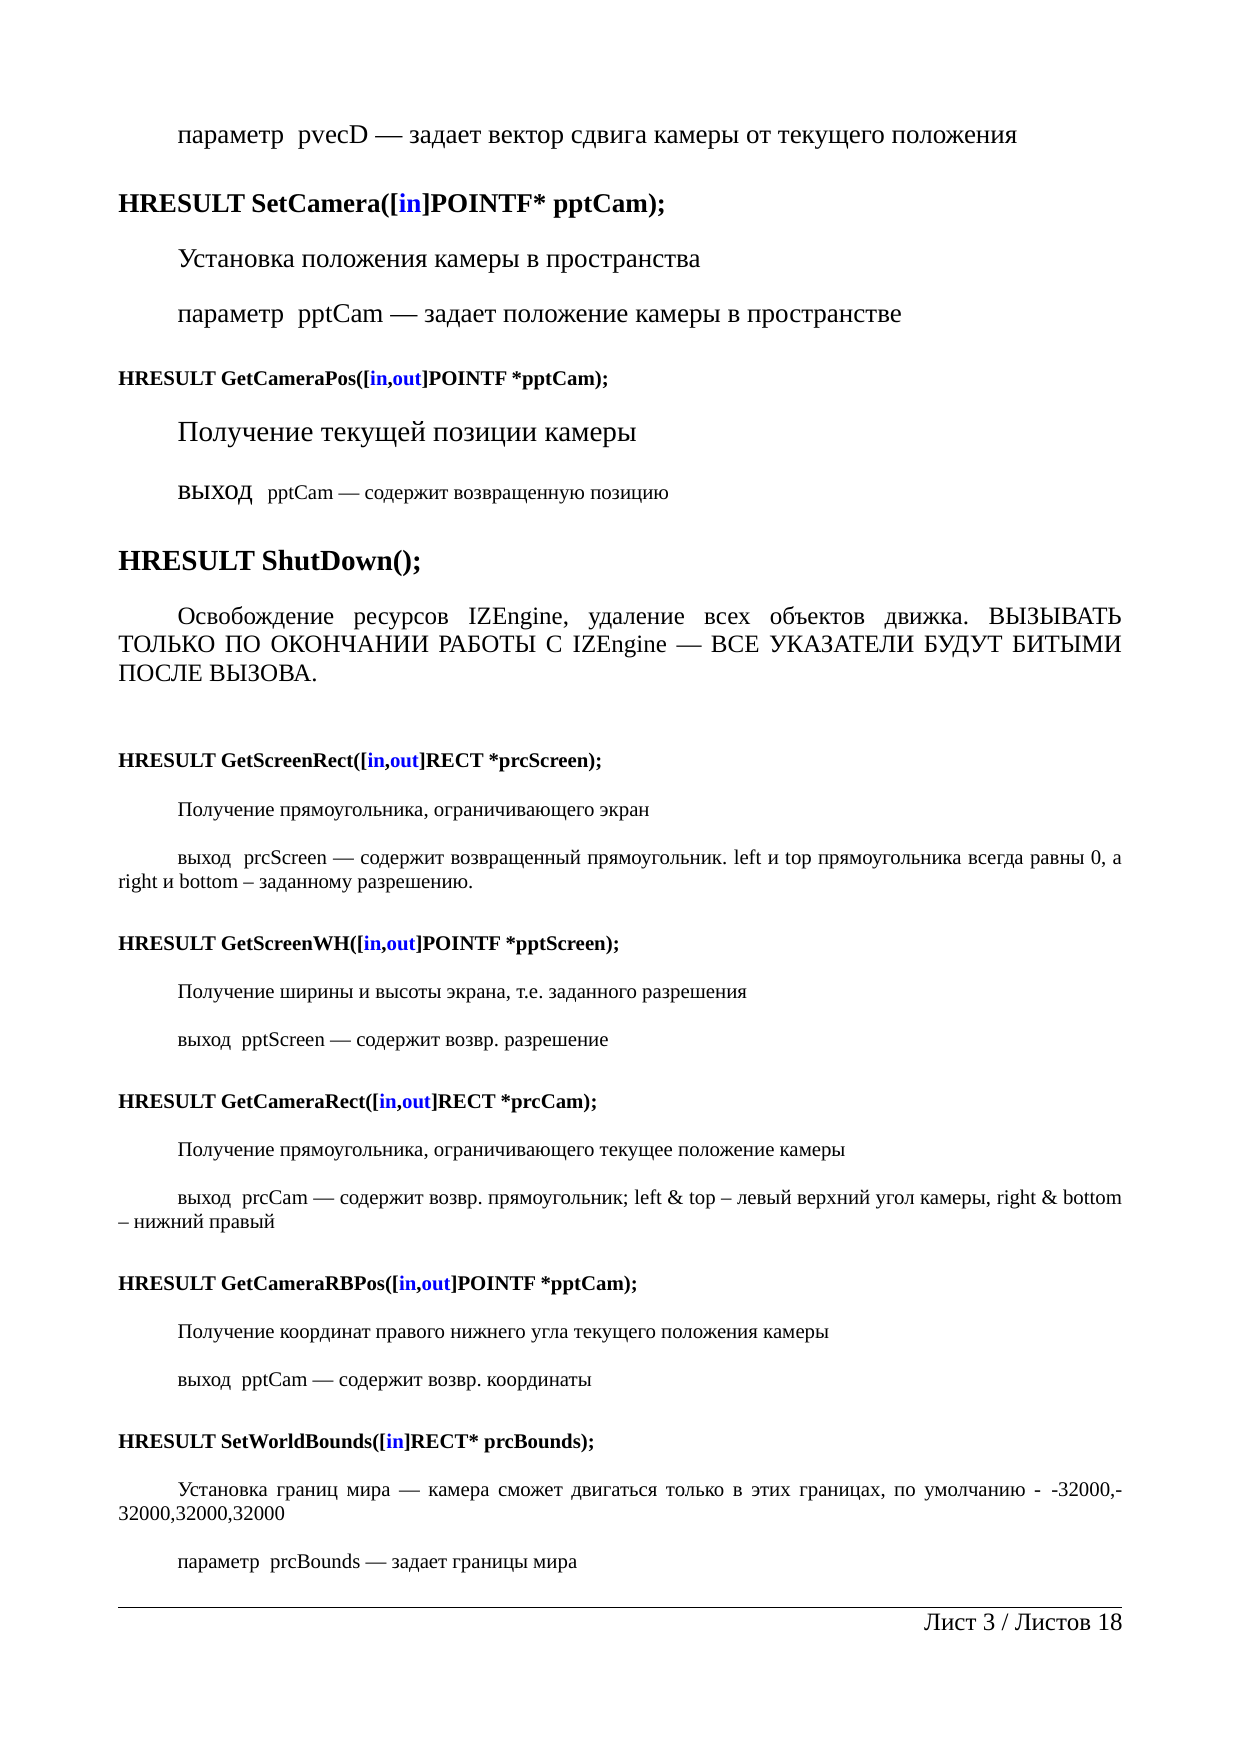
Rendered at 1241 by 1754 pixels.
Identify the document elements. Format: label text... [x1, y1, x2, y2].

subtitle HRESULT SetCamera([in]POINTF* pptCam); [118, 187, 1122, 218]
text Получение прямоугольника, ограничивающего экран [118, 797, 1122, 821]
subtitle HRESULT GetCameraRect([in,out]RECT *prcCam); [118, 1088, 1122, 1113]
text выход prcCam — содержит возвр. прямоугольник; left & top – левый верхний угол камеры, right & bottom – нижний правый [118, 1185, 1122, 1233]
text параметр pptCam — задает положение камеры в пространстве [118, 297, 1122, 328]
text выход pptCam — содержит возвращенную позицию [118, 472, 1122, 506]
subtitle HRESULT SetWorldBounds([in]RECT* prcBounds); [118, 1429, 1122, 1453]
text параметр prcBounds — задает границы мира [118, 1549, 1122, 1573]
subtitle HRESULT ShutDown(); [118, 543, 1122, 576]
subtitle HRESULT GetScreenRect([in,out]RECT *prcScreen); [118, 748, 1122, 772]
text Освобождение ресурсов IZEngine, удаление всех объектов движка. ВЫЗЫВАТЬ ТОЛЬКО ПО ОКОНЧАНИИ РАБОТЫ С IZEngine — ВСЕ УКАЗАТЕЛИ БУДУТ БИТЫМИ ПОСЛЕ ВЫЗОВА. [118, 601, 1122, 687]
text Установка положения камеры в пространства [118, 242, 1122, 273]
subtitle HRESULT GetCameraPos([in,out]POINTF *pptCam); [118, 366, 1122, 390]
text Получение ширины и высоты экрана, т.е. заданного разрешения [118, 979, 1122, 1003]
text Установка границ мира — камера сможет двигаться только в этих границах, по умолчанию - -32000,-32000,32000,32000 [118, 1477, 1122, 1525]
text Получение прямоугольника, ограничивающего текущее положение камеры [118, 1137, 1122, 1161]
subtitle HRESULT GetScreenWH([in,out]POINTF *pptScreen); [118, 931, 1122, 954]
text Получение текущей позиции камеры [118, 414, 1122, 448]
text параметр pvecD — задает вектор сдвига камеры от текущего положения [118, 118, 1122, 149]
text выход pptScreen — содержит возвр. разрешение [118, 1027, 1122, 1051]
text выход prcScreen — содержит возвращенный прямоугольник. left и top прямоугольника всегда равны 0, а right и bottom – заданному разрешению. [118, 845, 1122, 893]
text Получение координат правого нижнего угла текущего положения камеры [118, 1319, 1122, 1343]
subtitle HRESULT GetCameraRBPos([in,out]POINTF *pptCam); [118, 1271, 1122, 1295]
text выход pptCam — содержит возвр. координаты [118, 1367, 1122, 1391]
